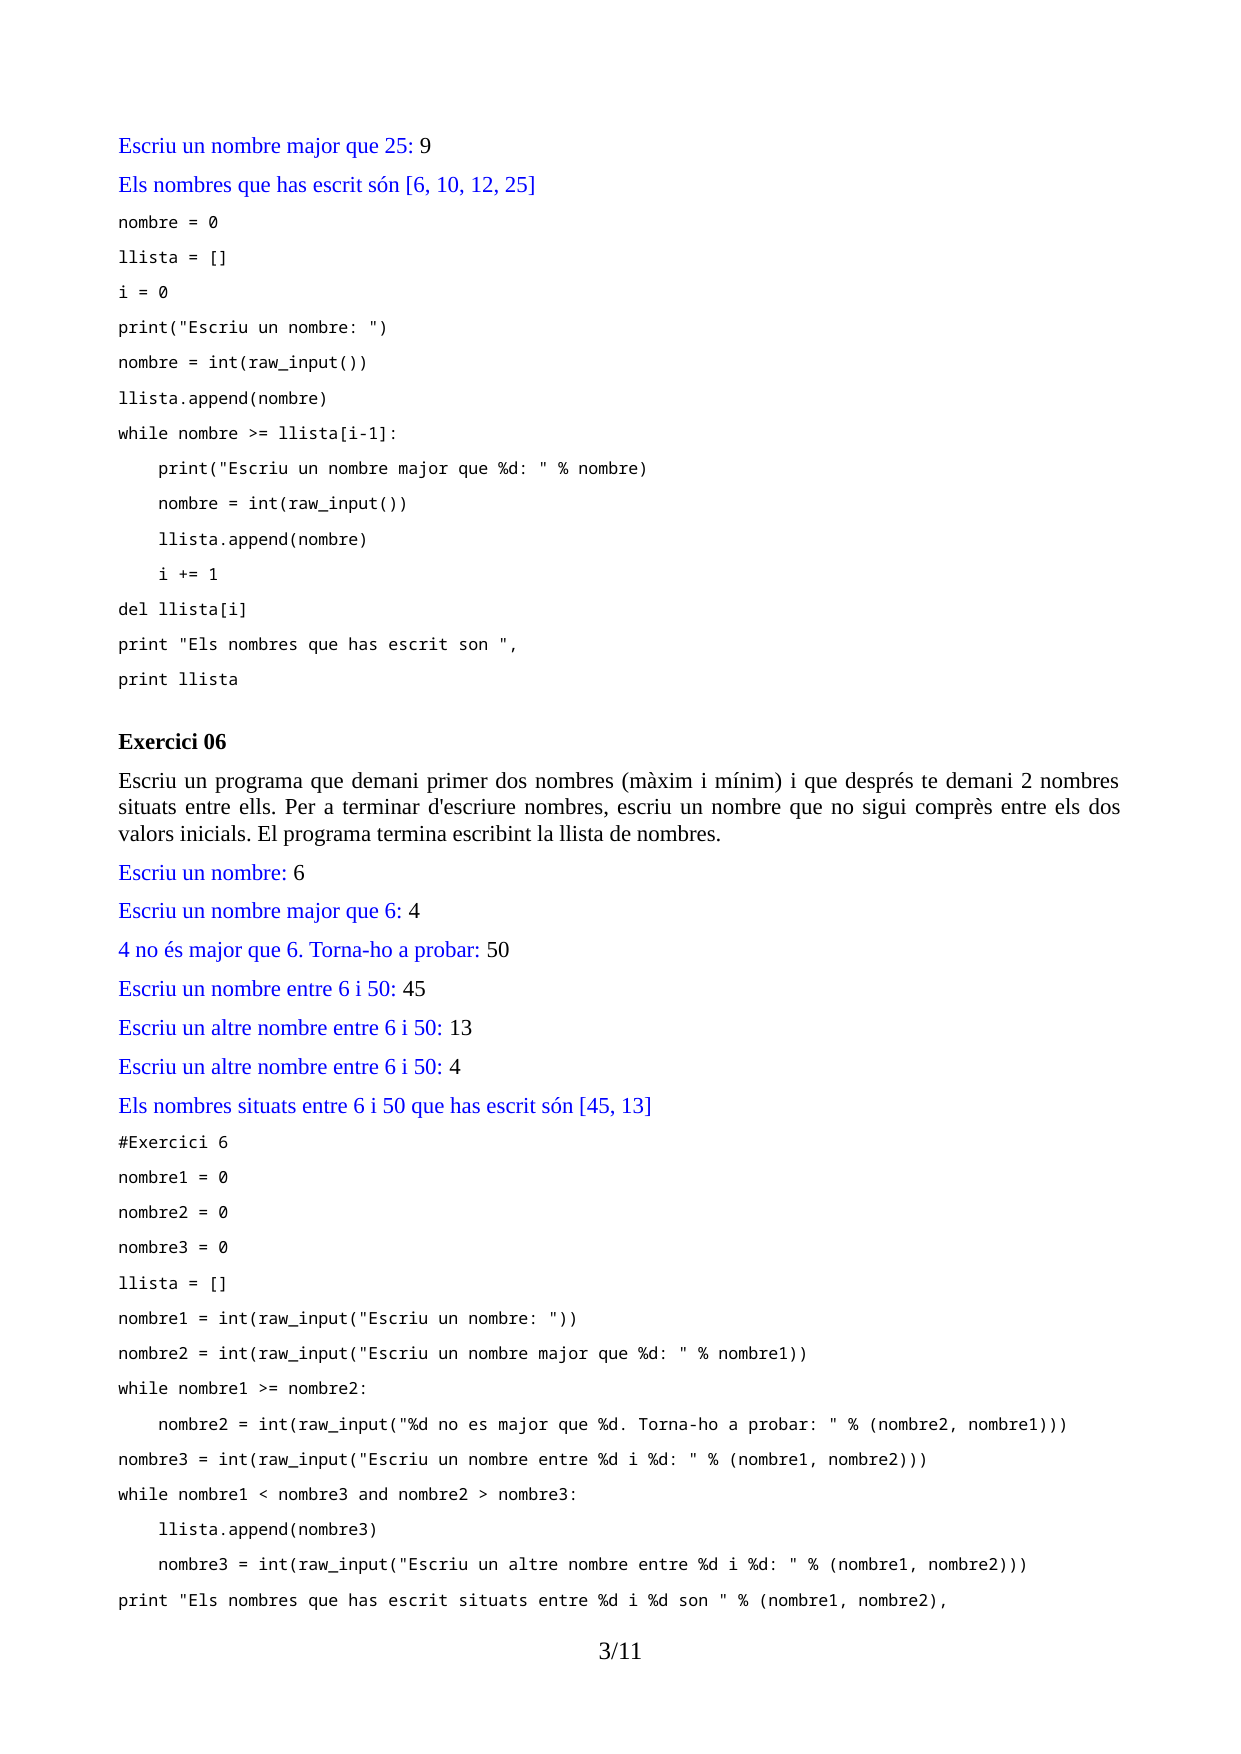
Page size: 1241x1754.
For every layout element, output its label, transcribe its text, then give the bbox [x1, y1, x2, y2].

text nombre = int(raw_input()) [118, 492, 1122, 514]
text Escriu un altre nombre entre 6 i 50: 13 [118, 1014, 1122, 1040]
text Escriu un nombre major que 6: 4 [118, 897, 1122, 924]
text print("Escriu un nombre: ") [118, 316, 1122, 338]
text nombre = 0 [118, 210, 1122, 233]
text nombre1 = int(raw_input("Escriu un nombre: ")) [118, 1307, 1122, 1329]
text Escriu un nombre: 6 [118, 858, 1122, 885]
text llista.append(nombre) [118, 527, 1122, 550]
text nombre2 = int(raw_input("Escriu un nombre major que %d: " % nombre1)) [118, 1342, 1122, 1364]
text 4 no és major que 6. Torna-ho a probar: 50 [118, 936, 1122, 963]
text nombre3 = 0 [118, 1236, 1122, 1259]
text nombre2 = int(raw_input("%d no es major que %d. Torna-ho a probar: " % (nombre2, nombre1))) [118, 1412, 1122, 1435]
text print("Escriu un nombre major que %d: " % nombre) [118, 457, 1122, 479]
text Escriu un nombre major que 25: 9 [118, 132, 1122, 159]
text del llista[i] [118, 597, 1122, 620]
text print "Els nombres que has escrit son ", [118, 633, 1122, 655]
text while nombre1 < nombre3 and nombre2 > nombre3: [118, 1483, 1122, 1505]
text nombre2 = 0 [118, 1201, 1122, 1224]
text Escriu un nombre entre 6 i 50: 45 [118, 975, 1122, 1001]
text nombre1 = 0 [118, 1166, 1122, 1188]
text llista.append(nombre) [118, 386, 1122, 409]
text i = 0 [118, 281, 1122, 303]
text #Exercici 6 [118, 1131, 1122, 1153]
text print llista [118, 668, 1122, 691]
subtitle Exercici 06 [118, 728, 1122, 754]
text Els nombres situats entre 6 i 50 que has escrit són [45, 13] [118, 1092, 1122, 1118]
text nombre3 = int(raw_input("Escriu un nombre entre %d i %d: " % (nombre1, nombre2))) [118, 1447, 1122, 1470]
text Els nombres que has escrit són [6, 10, 12, 25] [118, 171, 1122, 198]
text while nombre1 >= nombre2: [118, 1377, 1122, 1400]
text nombre = int(raw_input()) [118, 351, 1122, 374]
text i += 1 [118, 562, 1122, 585]
text Escriu un altre nombre entre 6 i 50: 4 [118, 1053, 1122, 1079]
text nombre3 = int(raw_input("Escriu un altre nombre entre %d i %d: " % (nombre1, nombre2))) [118, 1553, 1122, 1576]
text Escriu un programa que demani primer dos nombres (màxim i mínim) i que després te demani 2 nombres situats entre ells. Per a terminar d'escriure nombres, escriu un nombre que no sigui comprès entre els dos valors inicials. El programa termina escribint la llista de nombres. [118, 767, 1122, 846]
text llista = [] [118, 245, 1122, 268]
text print "Els nombres que has escrit situats entre %d i %d son " % (nombre1, nombre2), [118, 1588, 1122, 1611]
text while nombre >= llista[i-1]: [118, 421, 1122, 444]
text llista.append(nombre3) [118, 1518, 1122, 1541]
text llista = [] [118, 1271, 1122, 1294]
